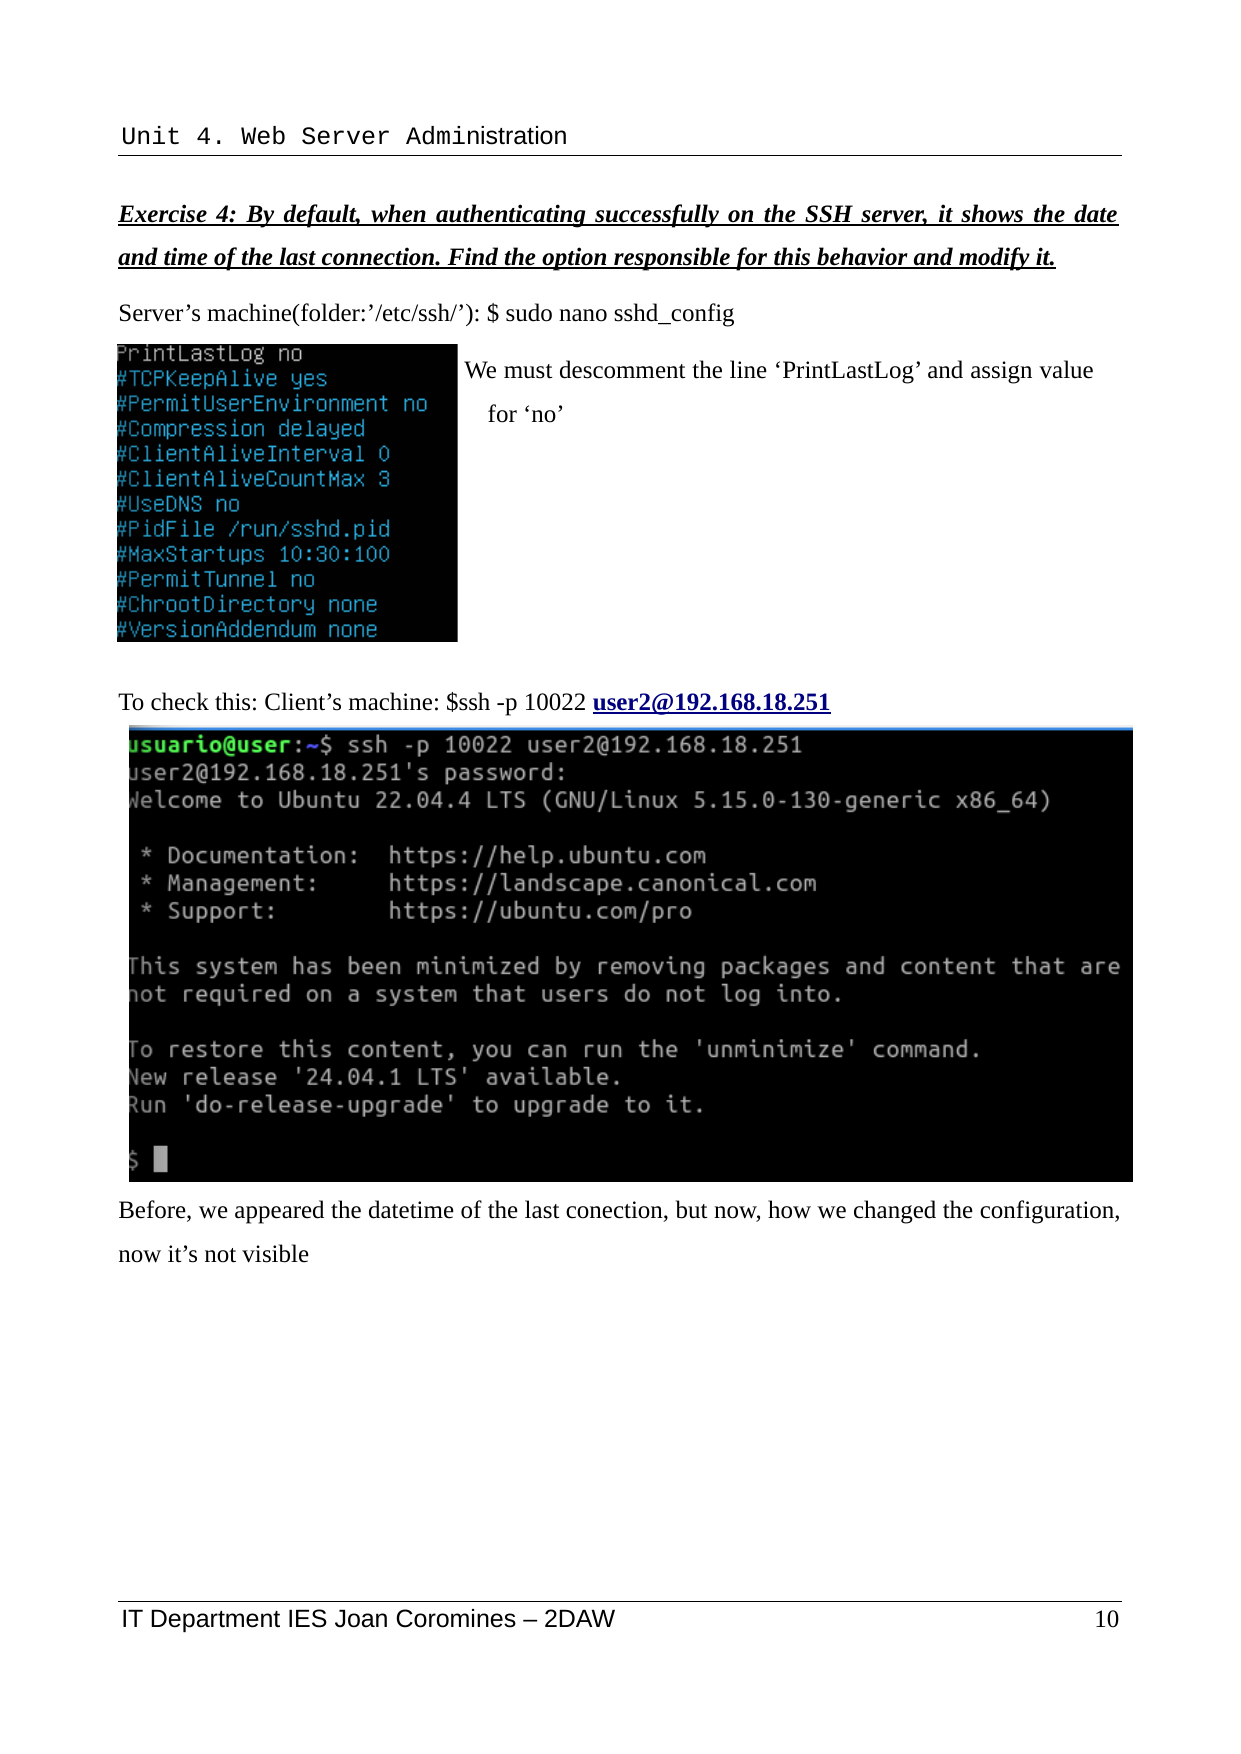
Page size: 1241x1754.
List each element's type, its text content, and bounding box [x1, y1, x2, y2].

picture [129, 725, 1133, 1182]
picture [117, 344, 458, 642]
text Before, we appeared the datetime of the last conection, but now, how we changed the configuration, now it’s not visible [118, 745, 1122, 1267]
text We must descomment the line ‘PrintLastLog’ and assign value for ‘no’ [458, 356, 1122, 427]
text To check this: Client’s machine: $ssh -p 10022 user2@192.168.18.251 [118, 687, 1122, 716]
subtitle Exercise 4: By default, when authenticating successfully on the SSH server, it shows the date and time of the last connection. Find the option responsible for this behavior and modify it. [118, 199, 1122, 271]
text Server’s machine(folder:’/etc/ssh/’): $ sudo nano sshd_config [118, 298, 1122, 327]
